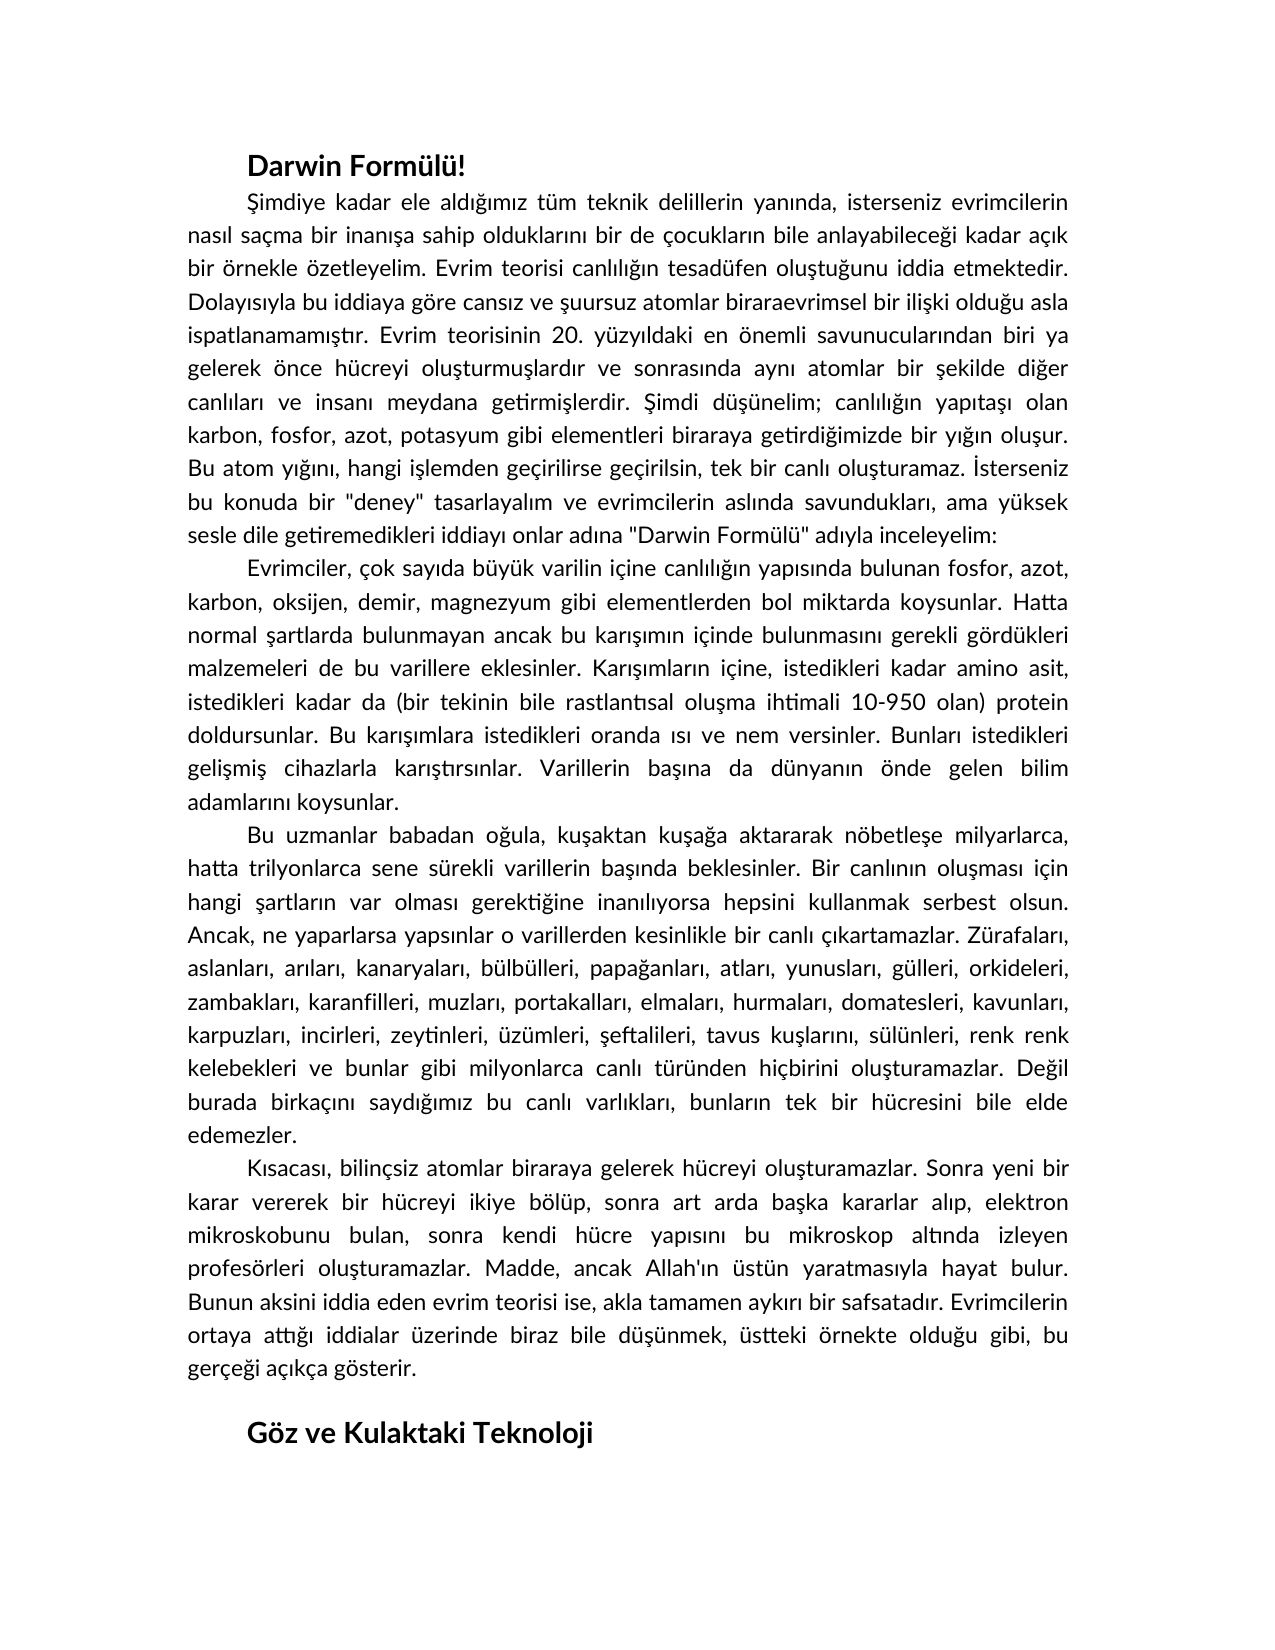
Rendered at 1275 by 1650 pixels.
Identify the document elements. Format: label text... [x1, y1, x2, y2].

text Şimdiye kadar ele aldığımız tüm teknik delillerin yanında, isterseniz evrimcilerin nasıl saçma bir inanışa sahip olduklarını bir de çocukların bile anlayabileceği kadar açık bir örnekle özetleyelim. Evrim teorisi canlılığın tesadüfen oluştuğunu iddia etmektedir. Dolayısıyla bu iddiaya göre cansız ve şuursuz atomlar biraraevrimsel bir ilişki olduğu asla ispatlanamamıştır. Evrim teorisinin 20. yüzyıldaki en önemli savunucularından biri ya gelerek önce hücreyi oluşturmuşlardır ve sonrasında aynı atomlar bir şekilde diğer canlıları ve insanı meydana getirmişlerdir. Şimdi düşünelim; canlılığın yapıtaşı olan karbon, fosfor, azot, potasyum gibi elementleri biraraya getirdiğimizde bir yığın oluşur. Bu atom yığını, hangi işlemden geçirilirse geçirilsin, tek bir canlı oluşturamaz. İsterseniz bu konuda bir "deney" tasarlayalım ve evrimcilerin aslında savundukları, ama yüksek sesle dile getiremedikleri iddiayı onlar adına "Darwin Formülü" adıyla inceleyelim: [187, 183, 1070, 550]
text Kısacası, bilinçsiz atomlar biraraya gelerek hücreyi oluşturamazlar. Sonra yeni bir karar vererek bir hücreyi ikiye bölüp, sonra art arda başka kararlar alıp, elektron mikroskobunu bulan, sonra kendi hücre yapısını bu mikroskop altında izleyen profesörleri oluşturamazlar. Madde, ancak Allah'ın üstün yaratmasıyla hayat bulur. Bunun aksini iddia eden evrim teorisi ise, akla tamamen aykırı bir safsatadır. Evrimcilerin ortaya attığı iddialar üzerinde biraz bile düşünmek, üstteki örnekte olduğu gibi, bu gerçeği açıkça gösterir. [187, 1150, 1070, 1383]
text Bu uzmanlar babadan oğula, kuşaktan kuşağa aktararak nöbetleşe milyarlarca, hatta trilyonlarca sene sürekli varillerin başında beklesinler. Bir canlının oluşması için hangi şartların var olması gerektiğine inanılıyorsa hepsini kullanmak serbest olsun. Ancak, ne yaparlarsa yapsınlar o varillerden kesinlikle bir canlı çıkartamazlar. Zürafaları, aslanları, arıları, kanaryaları, bülbülleri, papağanları, atları, yunusları, gülleri, orkideleri, zambakları, karanfilleri, muzları, portakalları, elmaları, hurmaları, domatesleri, kavunları, karpuzları, incirleri, zeytinleri, üzümleri, şeftalileri, tavus kuşlarını, sülünleri, renk renk kelebekleri ve bunlar gibi milyonlarca canlı türünden hiçbirini oluşturamazlar. Değil burada birkaçını saydığımız bu canlı varlıkları, bunların tek bir hücresini bile elde edemezler. [187, 817, 1070, 1150]
text Evrimciler, çok sayıda büyük varilin içine canlılığın yapısında bulunan fosfor, azot, karbon, oksijen, demir, magnezyum gibi elementlerden bol miktarda koysunlar. Hatta normal şartlarda bulunmayan ancak bu karışımın içinde bulunmasını gerekli gördükleri malzemeleri de bu varillere eklesinler. Karışımların içine, istedikleri kadar amino asit, istedikleri kadar da (bir tekinin bile rastlantısal oluşma ihtimali 10-950 olan) protein doldursunlar. Bu karışımlara istedikleri oranda ısı ve nem versinler. Bunları istedikleri gelişmiş cihazlarla karıştırsınlar. Varillerin başına da dünyanın önde gelen bilim adamlarını koysunlar. [187, 550, 1070, 817]
text Göz ve Kulaktaki Teknoloji [187, 1417, 1070, 1450]
text Darwin Formülü! [187, 150, 1070, 183]
